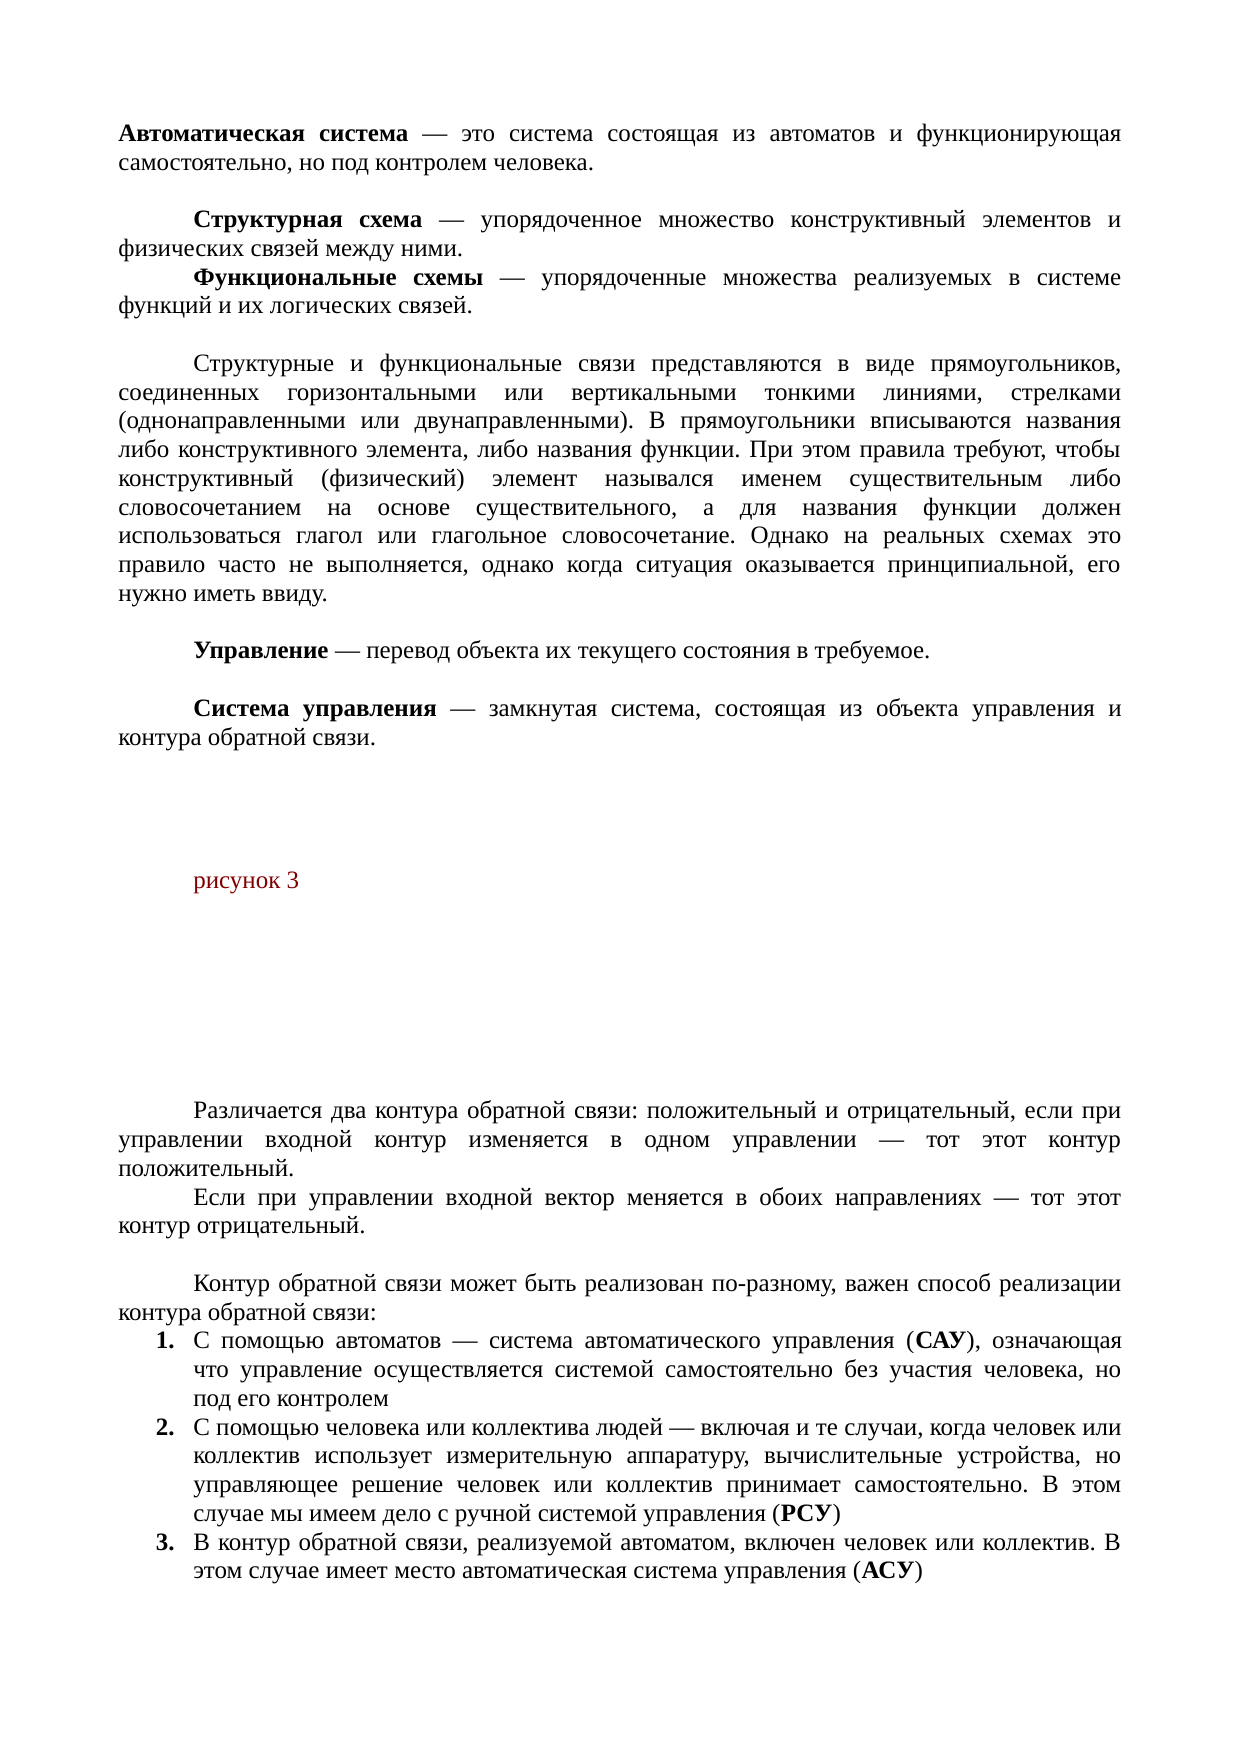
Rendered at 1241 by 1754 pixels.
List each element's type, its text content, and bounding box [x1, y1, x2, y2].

text Автоматическая система — это система состоящая из автоматов и функционирующая самостоятельно, но под контролем человека. [118, 118, 1122, 176]
text Структурные и функциональные связи представляются в виде прямоугольников, соединенных горизонтальными или вертикальными тонкими линиями, стрелками (однонаправленными или двунаправленными). В прямоугольники вписываются названия либо конструктивного элемента, либо названия функции. При этом правила требуют, чтобы конструктивный (физический) элемент назывался именем существительным либо словосочетанием на основе существительного, а для названия функции должен использоваться глагол или глагольное словосочетание. Однако на реальных схемах это правило часто не выполняется, однако когда ситуация оказывается принципиальной, его нужно иметь ввиду. [118, 348, 1122, 607]
text Система управления — замкнутая система, состоящая из объекта управления и контура обратной связи. [118, 693, 1122, 751]
list С помощью человека или коллектива людей — включая и те случаи, когда человек или коллектив использует измерительную аппаратуру, вычислительные устройства, но управляющее решение человек или коллектив принимает самостоятельно. В этом случае мы имеем дело с ручной системой управления (РСУ) [156, 1412, 1122, 1527]
text рисунок 3 [118, 866, 1122, 894]
text Структурная схема — упорядоченное множество конструктивный элементов и физических связей между ними. [118, 204, 1122, 262]
text Контур обратной связи может быть реализован по-разному, важен способ реализации контура обратной связи: [118, 1268, 1122, 1326]
text Различается два контура обратной связи: положительный и отрицательный, если при управлении входной контур изменяется в одном управлении — тот этот контур положительный. [118, 1096, 1122, 1182]
text Управление — перевод объекта их текущего состояния в требуемое. [118, 636, 1122, 664]
text Если при управлении входной вектор меняется в обоих направлениях — тот этот контур отрицательный. [118, 1182, 1122, 1239]
list С помощью автоматов — система автоматического управления (САУ), означающая что управление осуществляется системой самостоятельно без участия человека, но под его контролем [156, 1326, 1122, 1412]
list В контур обратной связи, реализуемой автоматом, включен человек или коллектив. В этом случае имеет место автоматическая система управления (АСУ) [156, 1527, 1122, 1584]
text Функциональные схемы — упорядоченные множества реализуемых в системе функций и их логических связей. [118, 262, 1122, 319]
